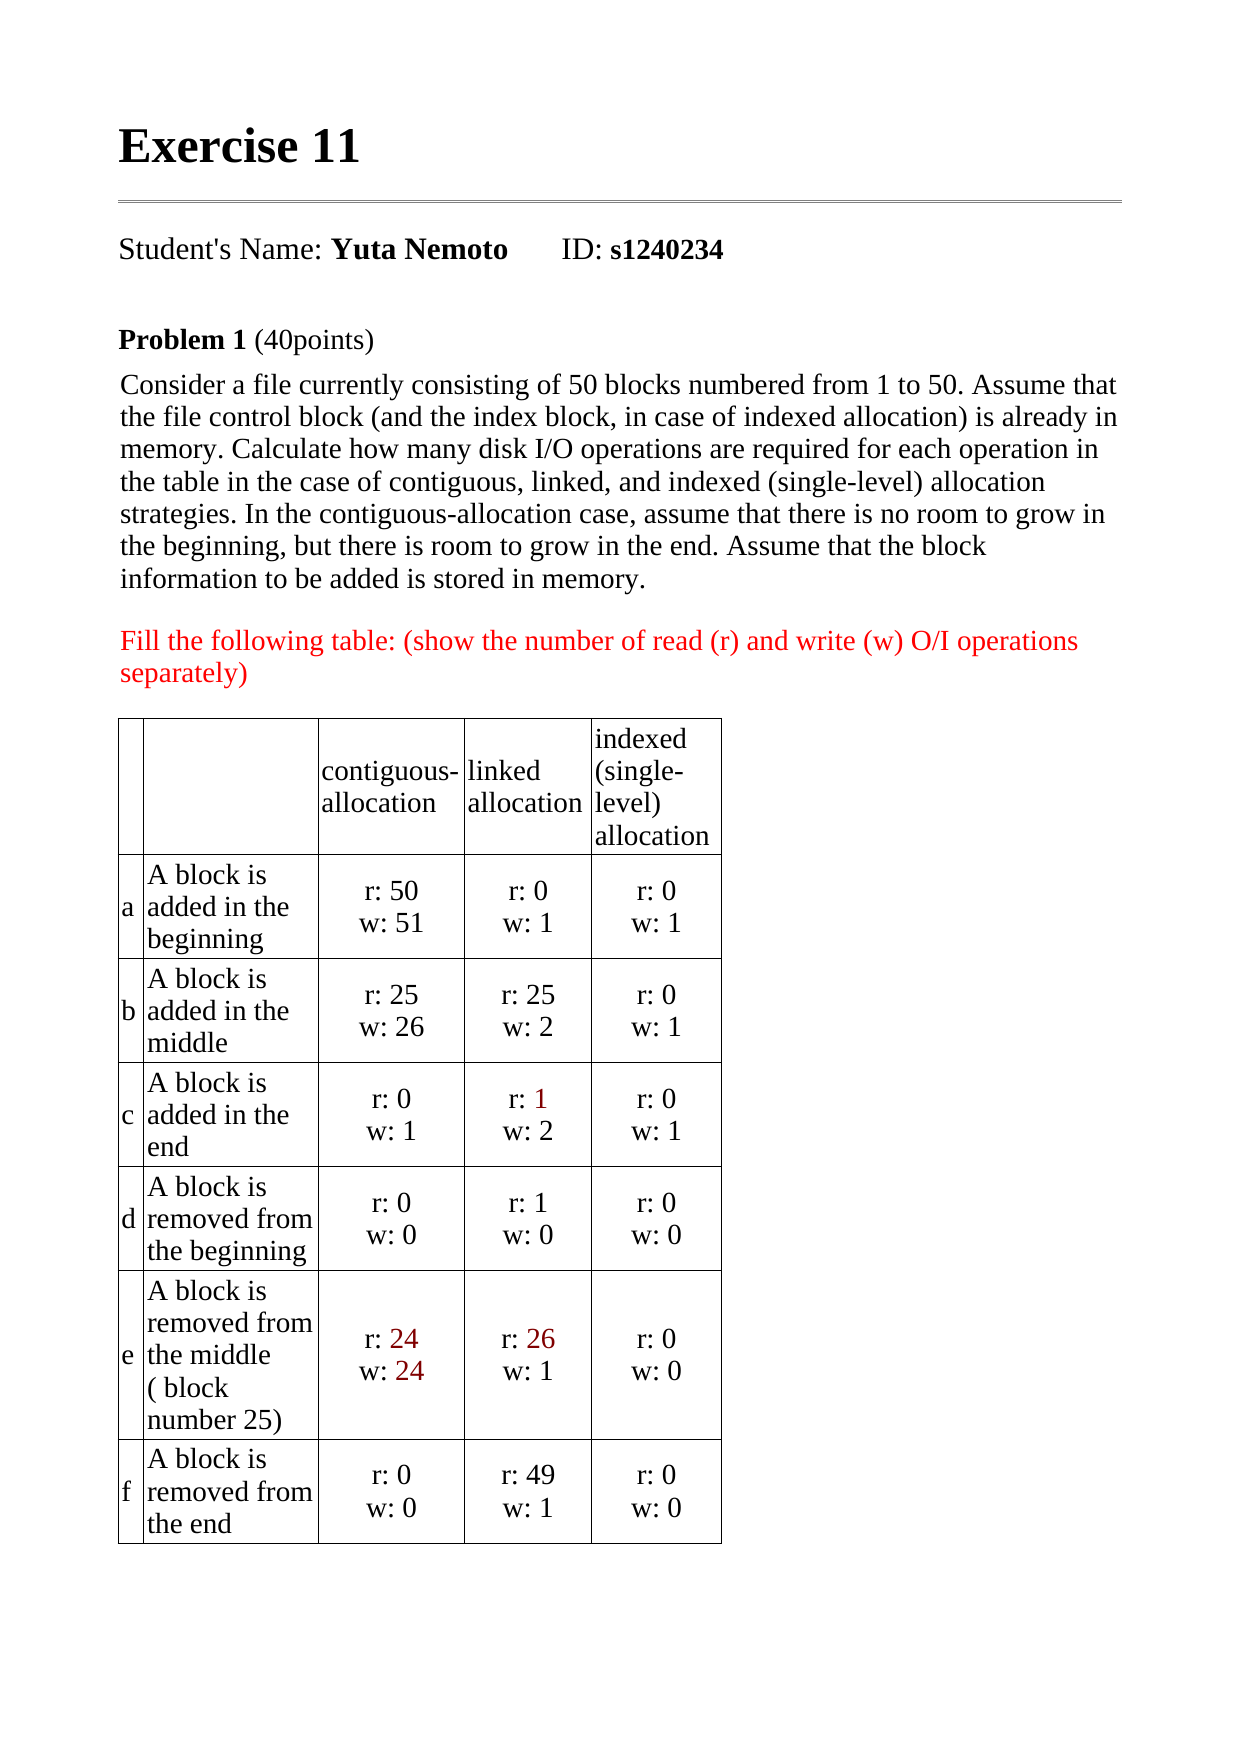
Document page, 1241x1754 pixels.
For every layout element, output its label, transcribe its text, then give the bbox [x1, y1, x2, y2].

text Student's Name: Yuta Nemoto ID: s1240234 [118, 232, 1122, 266]
table_header contiguous-allocation [319, 719, 464, 854]
table_cell r: 0 w: 0 [319, 1440, 464, 1542]
table_cell r: 1 w: 0 [465, 1167, 591, 1270]
table_cell r: 0 w: 1 [592, 959, 721, 1062]
table_cell e [119, 1271, 143, 1438]
table_cell b [119, 959, 143, 1062]
text Consider a file currently consisting of 50 blocks numbered from 1 to 50. Assume that the file control block (and the index block, in case of indexed allocation) is already in memory. Calculate how many disk I/O operations are required for each operation in the table in the case of contiguous, linked, and indexed (single-level) allocation strategies. In the contiguous-allocation case, assume that there is no room to grow in the beginning, but there is room to grow in the end. Assume that the block information to be added is stored in memory. [120, 368, 1122, 594]
table_header [144, 719, 318, 854]
table_cell f [119, 1440, 143, 1542]
table_cell r: 25 w: 26 [319, 959, 464, 1062]
text Problem 1 (40points) [118, 323, 1122, 356]
table_cell A block is added in the middle [144, 959, 318, 1062]
text Fill the following table: (show the number of read (r) and write (w) O/I operations separately) [120, 624, 1122, 688]
text Exercise 11 [118, 118, 1122, 173]
table_cell r: 25 w: 2 [465, 959, 591, 1062]
table_header linked allocation [465, 719, 591, 854]
table_cell r: 0 w: 0 [592, 1167, 721, 1270]
table_cell r: 1 w: 2 [465, 1063, 591, 1166]
table_cell r: 50 w: 51 [319, 855, 464, 958]
table_cell a [119, 855, 143, 958]
table_cell A block is removed from the middle ( block number 25) [144, 1271, 318, 1438]
table_cell r: 24 w: 24 [319, 1271, 464, 1438]
table_header [119, 719, 143, 854]
table_cell r: 0 w: 0 [319, 1167, 464, 1270]
table_cell r: 0 w: 1 [319, 1063, 464, 1166]
table_cell r: 0 w: 0 [592, 1271, 721, 1438]
table_cell r: 0 w: 1 [465, 855, 591, 958]
table_cell r: 26 w: 1 [465, 1271, 591, 1438]
table_cell A block is removed from the beginning [144, 1167, 318, 1270]
table_cell r: 0 w: 1 [592, 1063, 721, 1166]
table_cell r: 0 w: 1 [592, 855, 721, 958]
table_cell A block is removed from the end [144, 1440, 318, 1542]
table_cell A block is added in the end [144, 1063, 318, 1166]
table_cell r: 49 w: 1 [465, 1440, 591, 1542]
table_header indexed (single-level) allocation [592, 719, 721, 854]
table_cell c [119, 1063, 143, 1166]
table_cell d [119, 1167, 143, 1270]
table_cell r: 0 w: 0 [592, 1440, 721, 1542]
table_cell A block is added in the beginning [144, 855, 318, 958]
